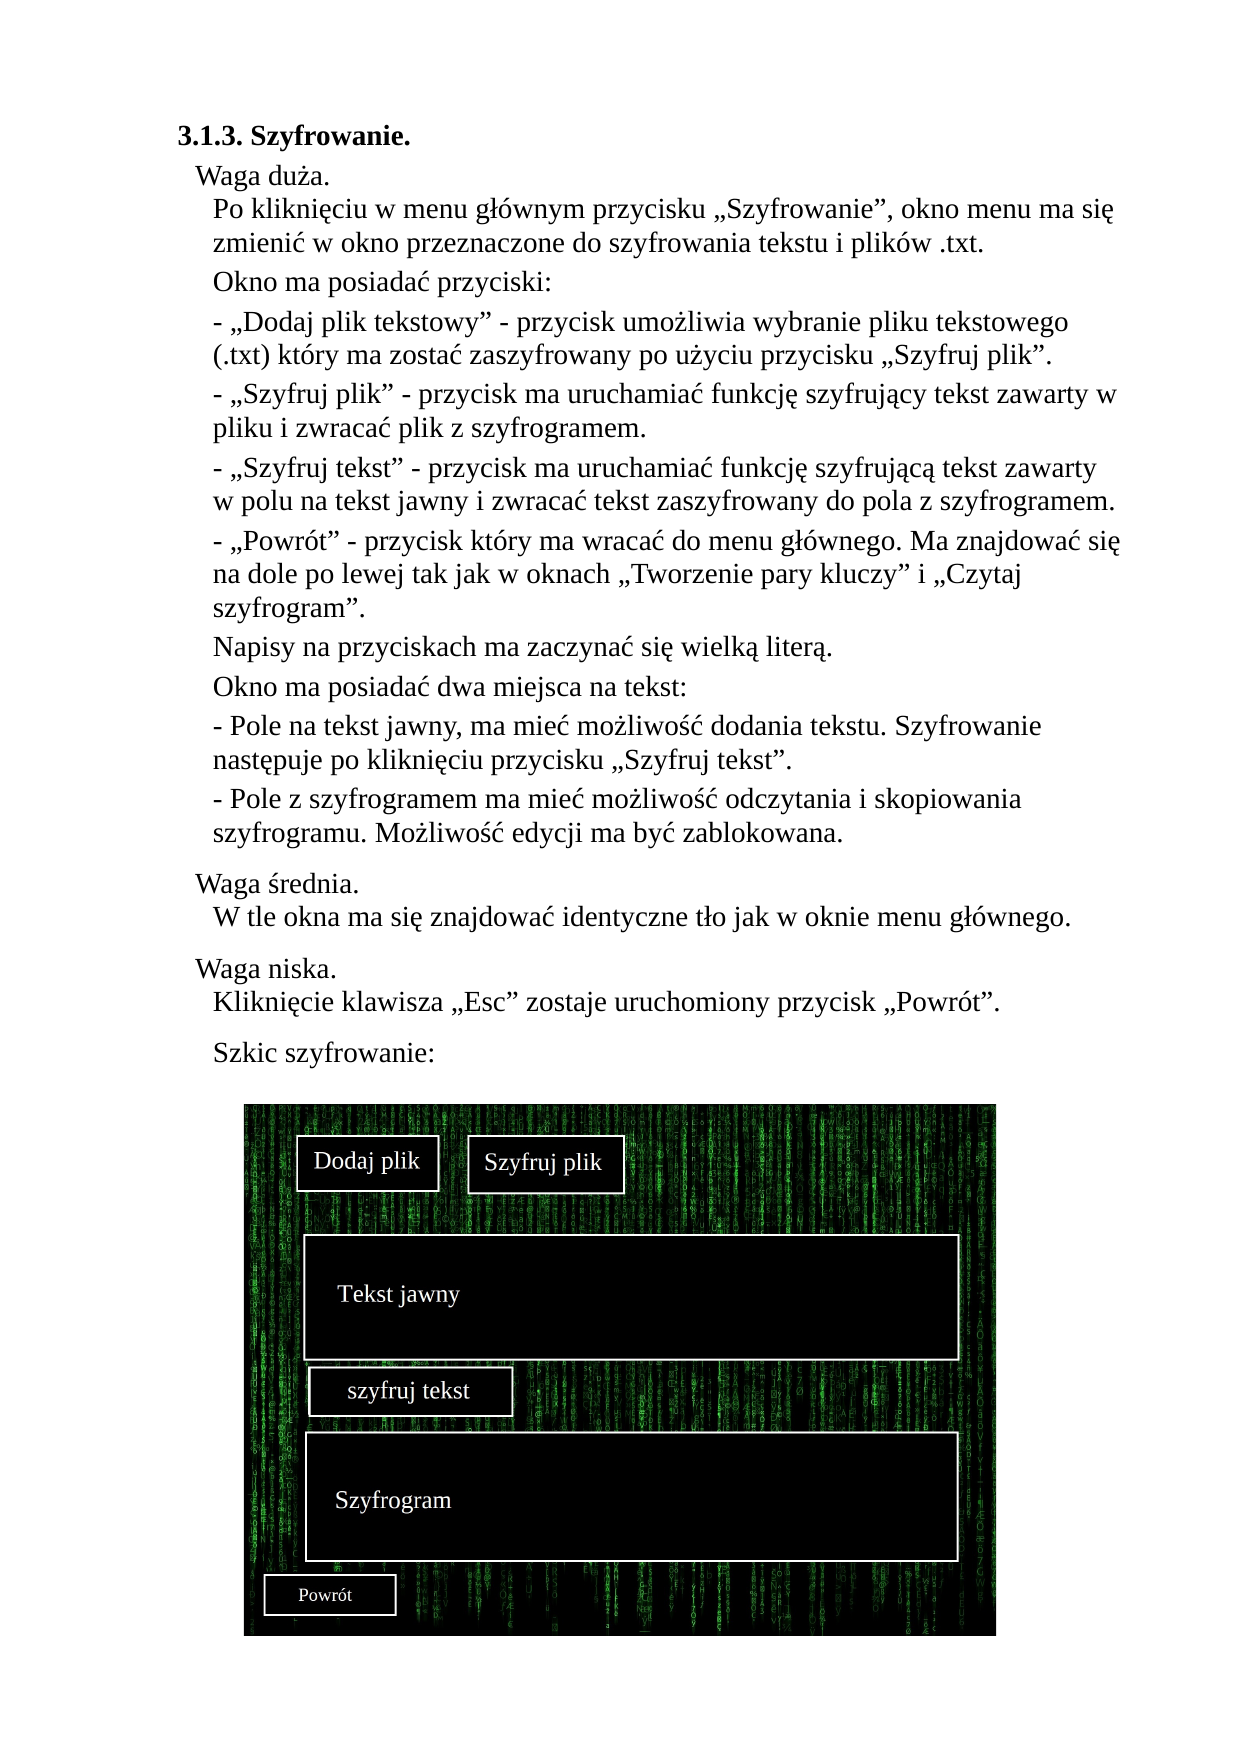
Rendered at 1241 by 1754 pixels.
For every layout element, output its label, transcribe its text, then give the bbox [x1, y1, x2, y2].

text Okno ma posiadać dwa miejsca na tekst: [213, 669, 1122, 702]
text - „Szyfruj tekst” - przycisk ma uruchamiać funkcję szyfrującą tekst zawarty w polu na tekst jawny i zwracać tekst zaszyfrowany do pola z szyfrogramem. [213, 450, 1122, 517]
text - Pole z szyfrogramem ma mieć możliwość odczytania i skopiowania szyfrogramu. Możliwość edycji ma być zablokowana. [213, 781, 1122, 848]
text Waga niska. [195, 951, 1122, 984]
text Okno ma posiadać przyciski: [213, 264, 1122, 298]
text - „Dodaj plik tekstowy” - przycisk umożliwia wybranie pliku tekstowego (.txt) który ma zostać zaszyfrowany po użyciu przycisku „Szyfruj plik”. [213, 304, 1122, 371]
text Szkic szyfrowanie: [213, 1036, 1122, 1069]
text - „Szyfruj plik” - przycisk ma uruchamiać funkcję szyfrujący tekst zawarty w pliku i zwracać plik z szyfrogramem. [213, 377, 1122, 444]
text Waga średnia. [195, 866, 1122, 899]
text 3.1.3. Szyfrowanie. [177, 118, 1122, 152]
text Kliknięcie klawisza „Esc” zostaje uruchomiony przycisk „Powrót”. [213, 984, 1122, 1018]
text Waga duża. [195, 158, 1122, 191]
text Po kliknięciu w menu głównym przycisku „Szyfrowanie”, okno menu ma się zmienić w okno przeznaczone do szyfrowania tekstu i plików .txt. [213, 191, 1122, 258]
text - Pole na tekst jawny, ma mieć możliwość dodania tekstu. Szyfrowanie następuje po kliknięciu przycisku „Szyfruj tekst”. [213, 708, 1122, 775]
text Napisy na przyciskach ma zaczynać się wielką literą. [213, 629, 1122, 663]
text W tle okna ma się znajdować identyczne tło jak w oknie menu głównego. [213, 899, 1122, 933]
picture [243, 1104, 997, 1636]
text - „Powrót” - przycisk który ma wracać do menu głównego. Ma znajdować się na dole po lewej tak jak w oknach „Tworzenie pary kluczy” i „Czytaj szyfrogram”. [213, 523, 1122, 623]
